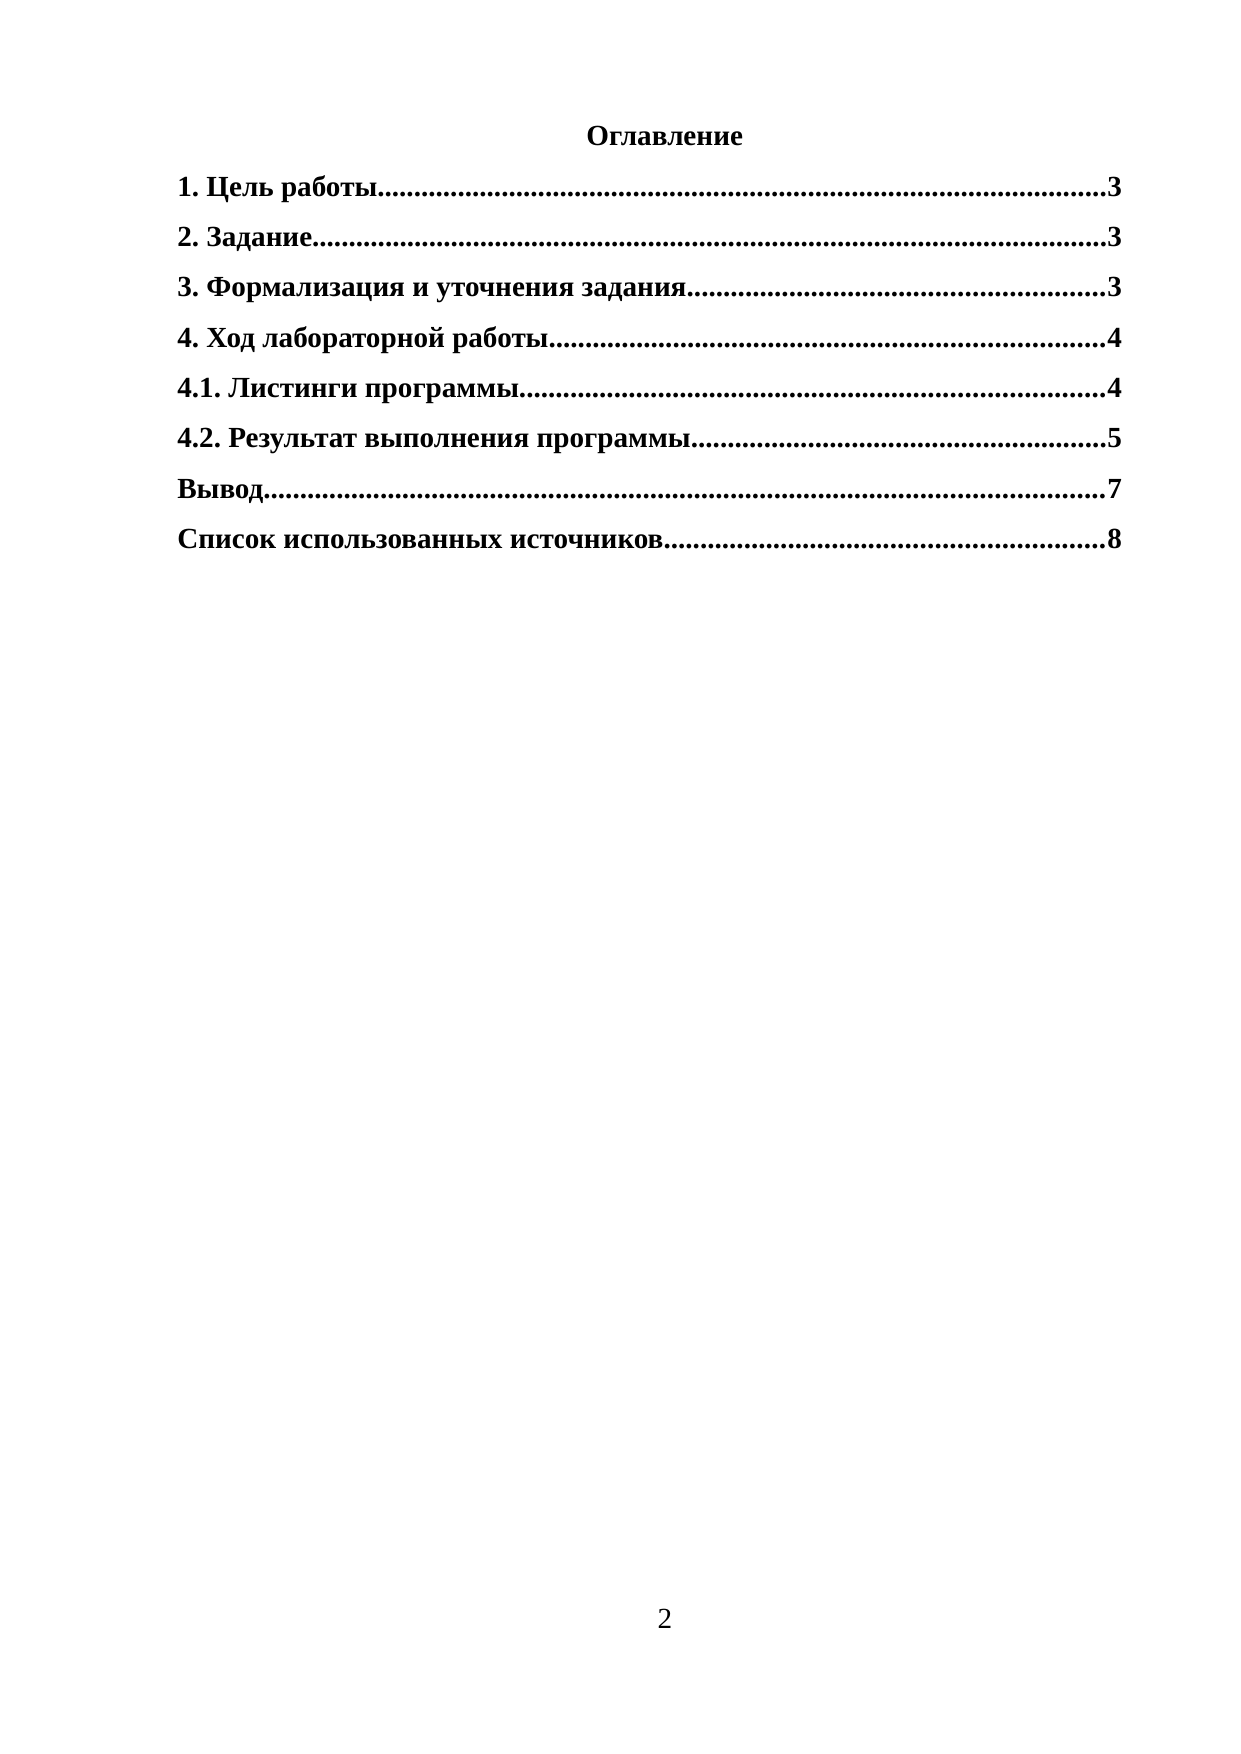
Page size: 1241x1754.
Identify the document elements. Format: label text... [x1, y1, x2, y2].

text Вывод 7 [177, 471, 1152, 504]
text 3. Формализация и уточнения задания 3 [177, 269, 1152, 303]
text 2. Задание 3 [177, 219, 1152, 253]
text 4. Ход лабораторной работы 4 [177, 320, 1152, 353]
text 4.1. Листинги программы 4 [177, 370, 1152, 404]
text 1. Цель работы 3 [177, 169, 1152, 202]
text Список использованных источников 8 [177, 521, 1152, 554]
text 4.2. Результат выполнения программы 5 [177, 420, 1152, 454]
text Оглавление [177, 118, 1152, 152]
